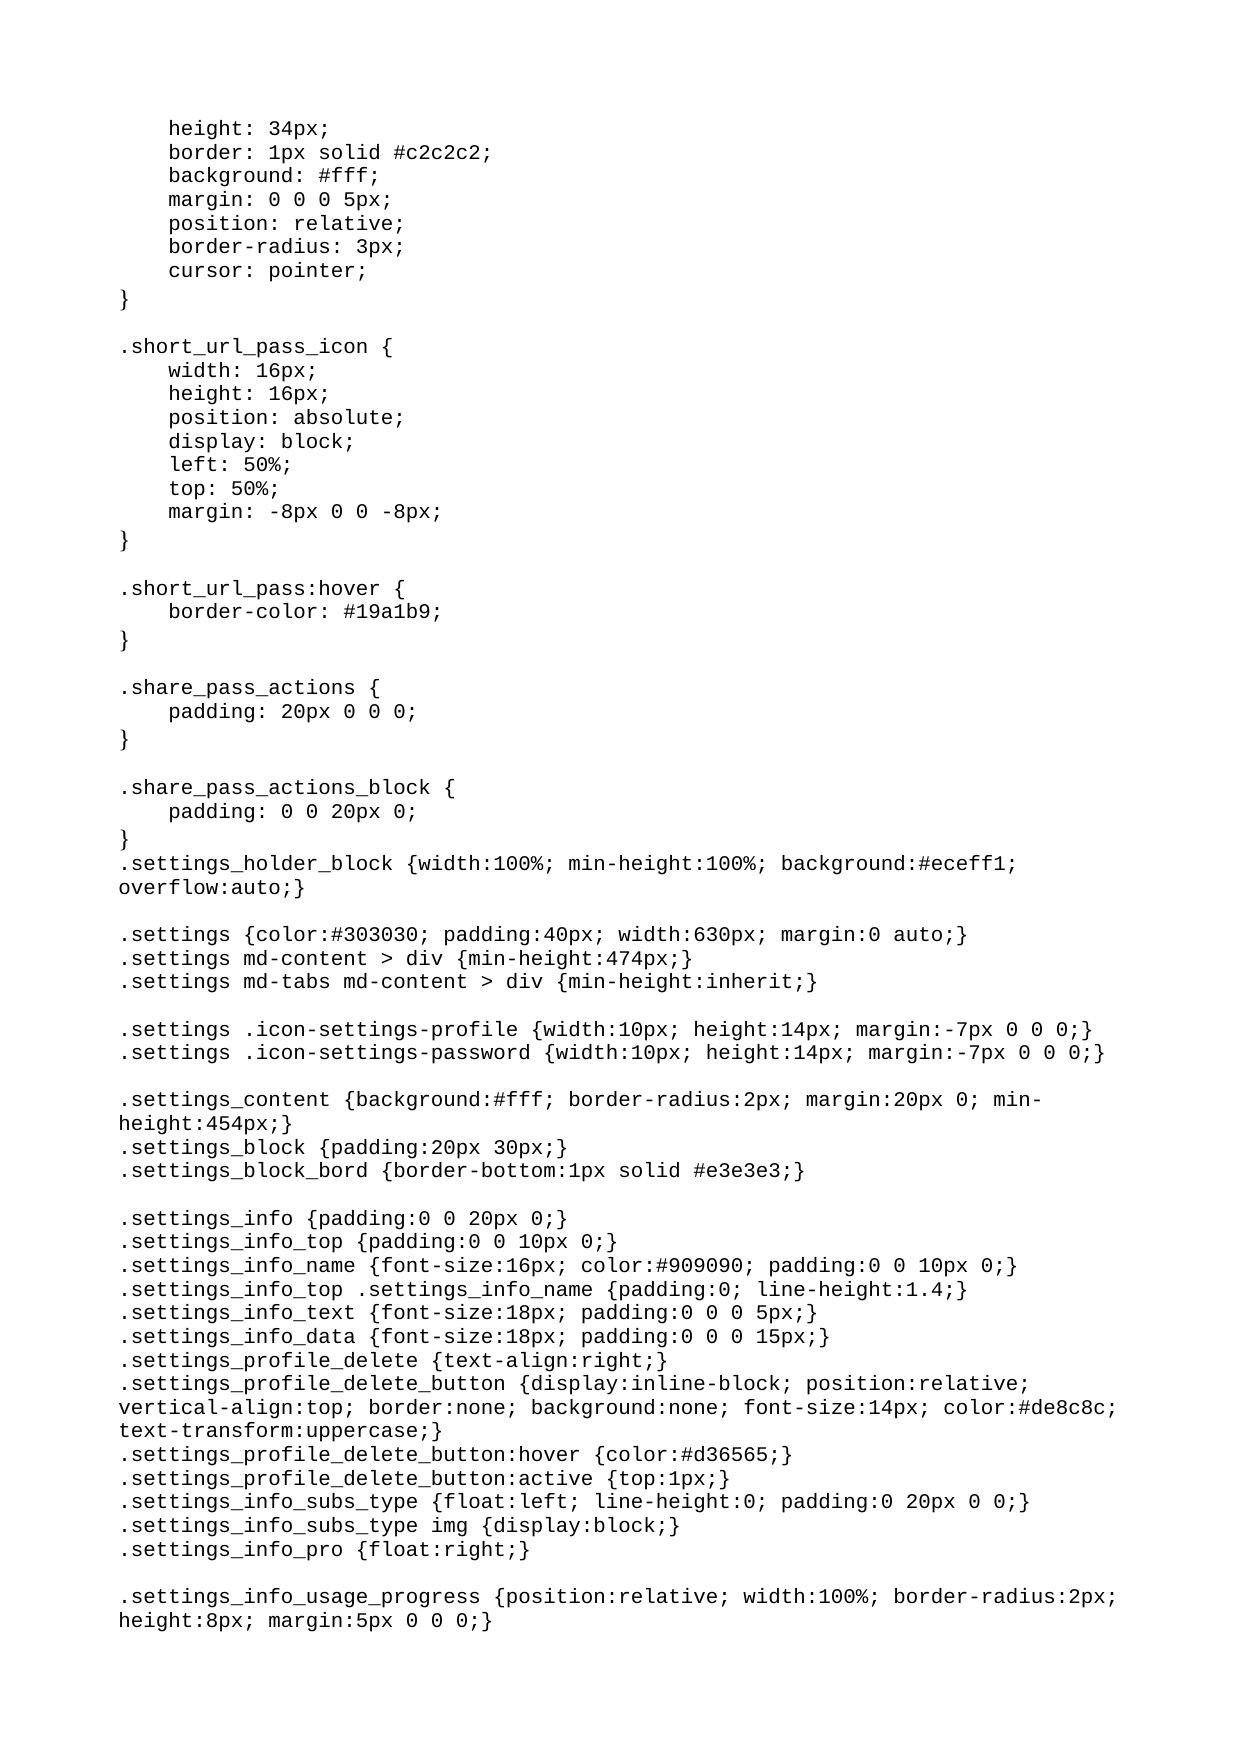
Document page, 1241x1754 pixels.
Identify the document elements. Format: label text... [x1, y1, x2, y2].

text .settings_block_bord {border-bottom:1px solid #e3e3e3;} [118, 1160, 1122, 1184]
text .settings .icon-settings-password {width:10px; height:14px; margin:-7px 0 0 0;} [118, 1042, 1122, 1066]
text .settings .icon-settings-profile {width:10px; height:14px; margin:-7px 0 0 0;} [118, 1018, 1122, 1042]
text .short_url_pass_icon { [118, 336, 1122, 360]
text padding: 0 0 20px 0; [118, 801, 1122, 824]
text .settings_profile_delete {text-align:right;} [118, 1349, 1122, 1373]
text } [118, 625, 1122, 654]
text .settings_info_name {font-size:16px; color:#909090; padding:0 0 10px 0;} [118, 1255, 1122, 1279]
text border-radius: 3px; [118, 236, 1122, 260]
text .settings_profile_delete_button:hover {color:#d36565;} [118, 1444, 1122, 1468]
text .short_url_pass:hover { [118, 578, 1122, 601]
text .share_pass_actions { [118, 677, 1122, 701]
text display: block; [118, 431, 1122, 454]
text .share_pass_actions_block { [118, 777, 1122, 801]
text background: #fff; [118, 165, 1122, 189]
text .settings_block {padding:20px 30px;} [118, 1137, 1122, 1160]
text position: absolute; [118, 407, 1122, 431]
text .settings_info_pro {float:right;} [118, 1539, 1122, 1562]
text } [118, 284, 1122, 312]
text height: 16px; [118, 383, 1122, 407]
text .settings_info_text {font-size:18px; padding:0 0 0 5px;} [118, 1302, 1122, 1326]
text .settings_info_top {padding:0 0 10px 0;} [118, 1231, 1122, 1255]
text cursor: pointer; [118, 260, 1122, 284]
text } [118, 525, 1122, 554]
text .settings_profile_delete_button:active {top:1px;} [118, 1468, 1122, 1491]
text .settings_content {background:#fff; border-radius:2px; margin:20px 0; min-height:454px;} [118, 1089, 1122, 1137]
text .settings_holder_block {width:100%; min-height:100%; background:#eceff1; overflow:auto;} [118, 853, 1122, 900]
text .settings_info_top .settings_info_name {padding:0; line-height:1.4;} [118, 1279, 1122, 1302]
text position: relative; [118, 213, 1122, 236]
text .settings_profile_delete_button {display:inline-block; position:relative; vertical-align:top; border:none; background:none; font-size:14px; color:#de8c8c; text-transform:uppercase;} [118, 1373, 1122, 1444]
text .settings_info_data {font-size:18px; padding:0 0 0 15px;} [118, 1326, 1122, 1349]
text .settings_info_subs_type {float:left; line-height:0; padding:0 20px 0 0;} [118, 1491, 1122, 1515]
text } [118, 724, 1122, 753]
text margin: 0 0 0 5px; [118, 189, 1122, 213]
text height: 34px; [118, 118, 1122, 142]
text .settings_info {padding:0 0 20px 0;} [118, 1208, 1122, 1231]
text width: 16px; [118, 360, 1122, 383]
text border: 1px solid #c2c2c2; [118, 142, 1122, 165]
text } [118, 824, 1122, 853]
text .settings {color:#303030; padding:40px; width:630px; margin:0 auto;} [118, 924, 1122, 948]
text left: 50%; [118, 454, 1122, 478]
text border-color: #19a1b9; [118, 601, 1122, 625]
text top: 50%; [118, 478, 1122, 502]
text .settings_info_subs_type img {display:block;} [118, 1515, 1122, 1539]
text margin: -8px 0 0 -8px; [118, 502, 1122, 525]
text .settings md-tabs md-content > div {min-height:inherit;} [118, 971, 1122, 995]
text padding: 20px 0 0 0; [118, 701, 1122, 724]
text .settings_info_usage_progress {position:relative; width:100%; border-radius:2px; height:8px; margin:5px 0 0 0;} [118, 1586, 1122, 1633]
text .settings md-content > div {min-height:474px;} [118, 948, 1122, 971]
